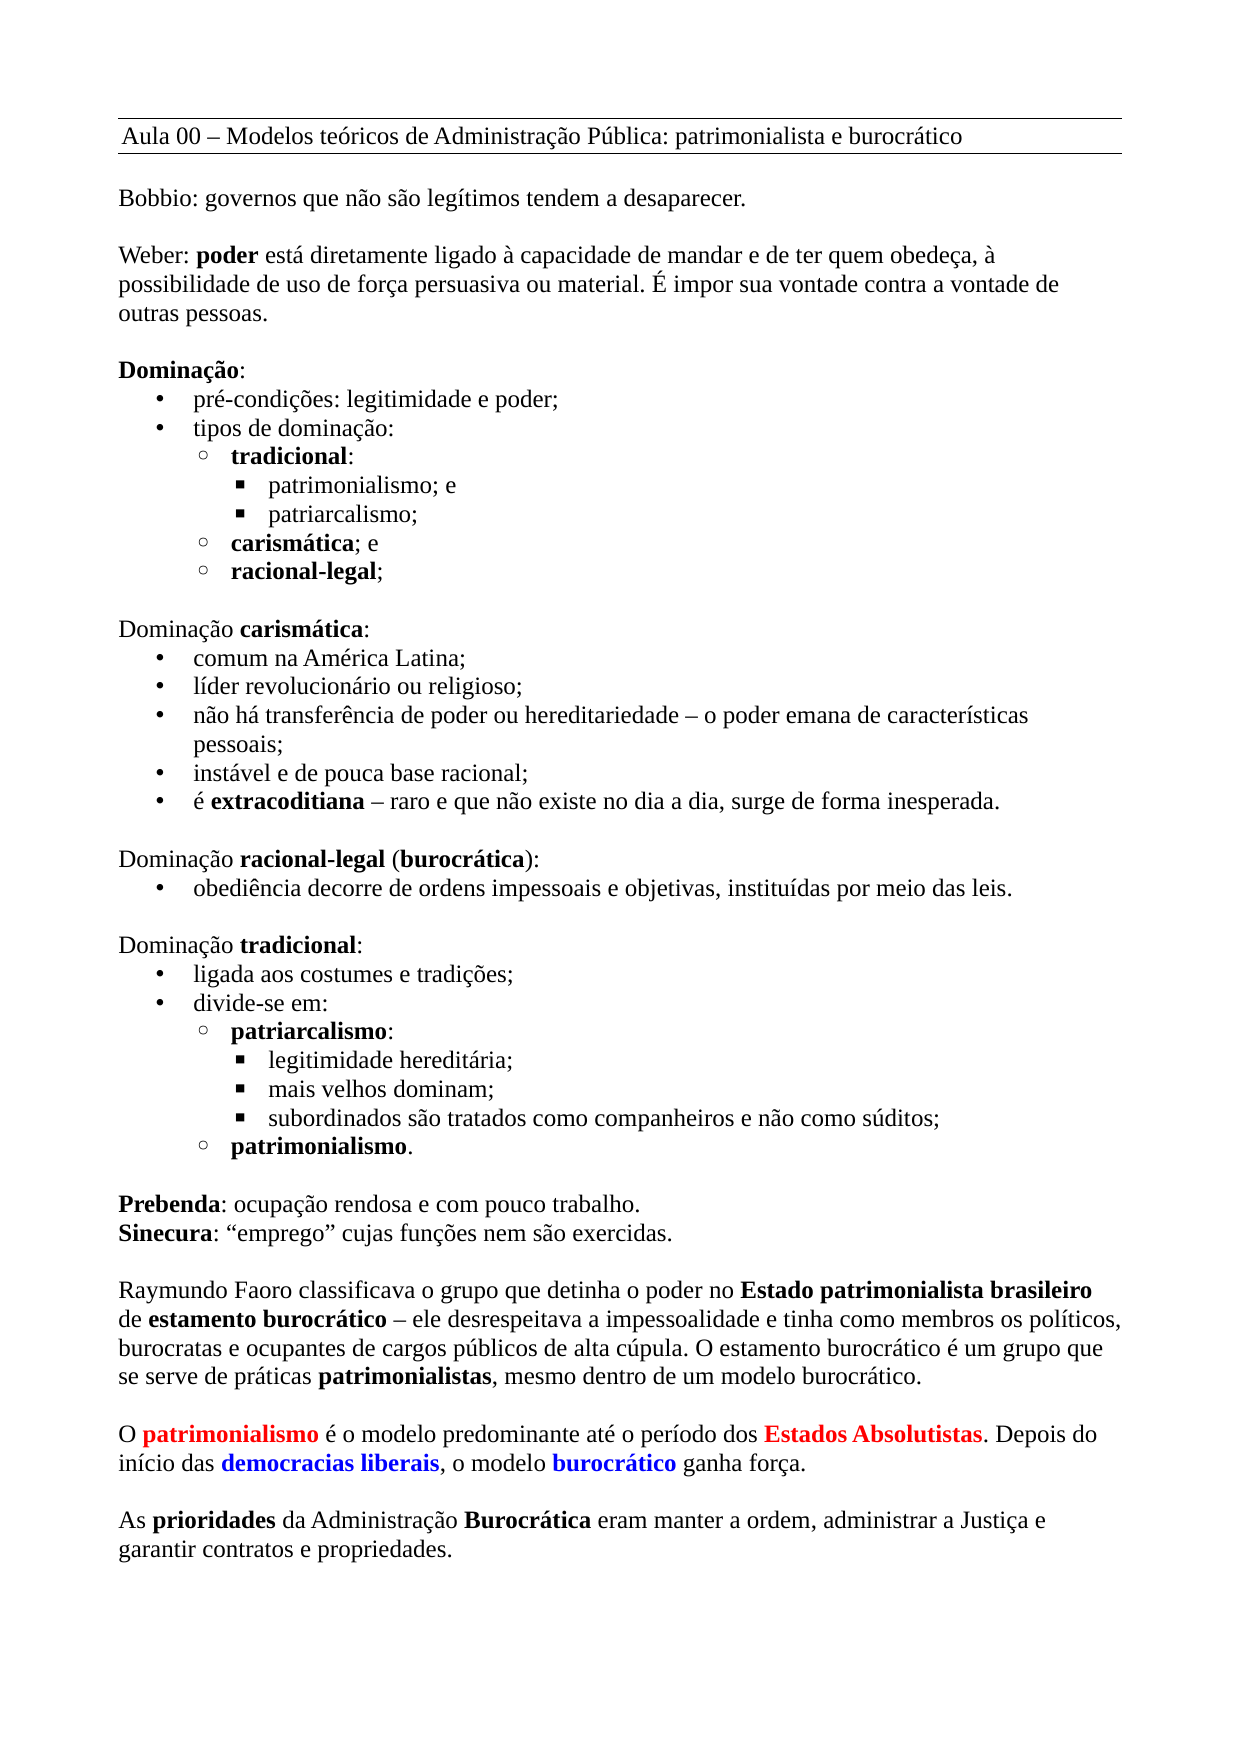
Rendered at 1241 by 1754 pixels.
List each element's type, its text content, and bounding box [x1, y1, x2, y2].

list comum na América Latina; [156, 643, 1122, 671]
list racional-legal; [193, 556, 1122, 585]
list líder revolucionário ou religioso; [156, 671, 1122, 700]
text Prebenda: ocupação rendosa e com pouco trabalho. [118, 1189, 1122, 1218]
list carismática; e [193, 528, 1122, 556]
text Sinecura: “emprego” cujas funções nem são exercidas. [118, 1218, 1122, 1246]
list patriarcalismo: [193, 1016, 1122, 1045]
text O patrimonialismo é o modelo predominante até o período dos Estados Absolutistas. Depois do início das democracias liberais, o modelo burocrático ganha força. [118, 1419, 1122, 1476]
list mais velhos dominam; [231, 1074, 1122, 1103]
text Dominação carismática: [118, 614, 1122, 643]
list subordinados são tratados como companheiros e não como súditos; [231, 1103, 1122, 1131]
list patriarcalismo; [231, 499, 1122, 528]
list patrimonialismo; e [231, 470, 1122, 499]
list divide-se em: [156, 988, 1122, 1016]
list não há transferência de poder ou hereditariedade – o poder emana de características pessoais; [156, 700, 1122, 758]
list legitimidade hereditária; [231, 1045, 1122, 1074]
text Dominação racional-legal (burocrática): [118, 844, 1122, 873]
text Raymundo Faoro classificava o grupo que detinha o poder no Estado patrimonialista brasileiro de estamento burocrático – ele desrespeitava a impessoalidade e tinha como membros os políticos, burocratas e ocupantes de cargos públicos de alta cúpula. O estamento burocrático é um grupo que se serve de práticas patrimonialistas, mesmo dentro de um modelo burocrático. [118, 1275, 1122, 1390]
list patrimonialismo. [193, 1131, 1122, 1160]
list tradicional: [193, 441, 1122, 470]
list ligada aos costumes e tradições; [156, 959, 1122, 988]
text As prioridades da Administração Burocrática eram manter a ordem, administrar a Justiça e garantir contratos e propriedades. [118, 1505, 1122, 1563]
text Dominação: [118, 355, 1122, 384]
text Dominação tradicional: [118, 930, 1122, 959]
list obediência decorre de ordens impessoais e objetivas, instituídas por meio das leis. [156, 873, 1122, 901]
list instável e de pouca base racional; [156, 758, 1122, 786]
text Bobbio: governos que não são legítimos tendem a desaparecer. [118, 183, 1122, 211]
list pré-condições: legitimidade e poder; [156, 384, 1122, 413]
text Weber: poder está diretamente ligado à capacidade de mandar e de ter quem obedeça, à possibilidade de uso de força persuasiva ou material. É impor sua vontade contra a vontade de outras pessoas. [118, 240, 1122, 326]
list tipos de dominação: [156, 413, 1122, 441]
list é extracoditiana – raro e que não existe no dia a dia, surge de forma inesperada. [156, 786, 1122, 815]
